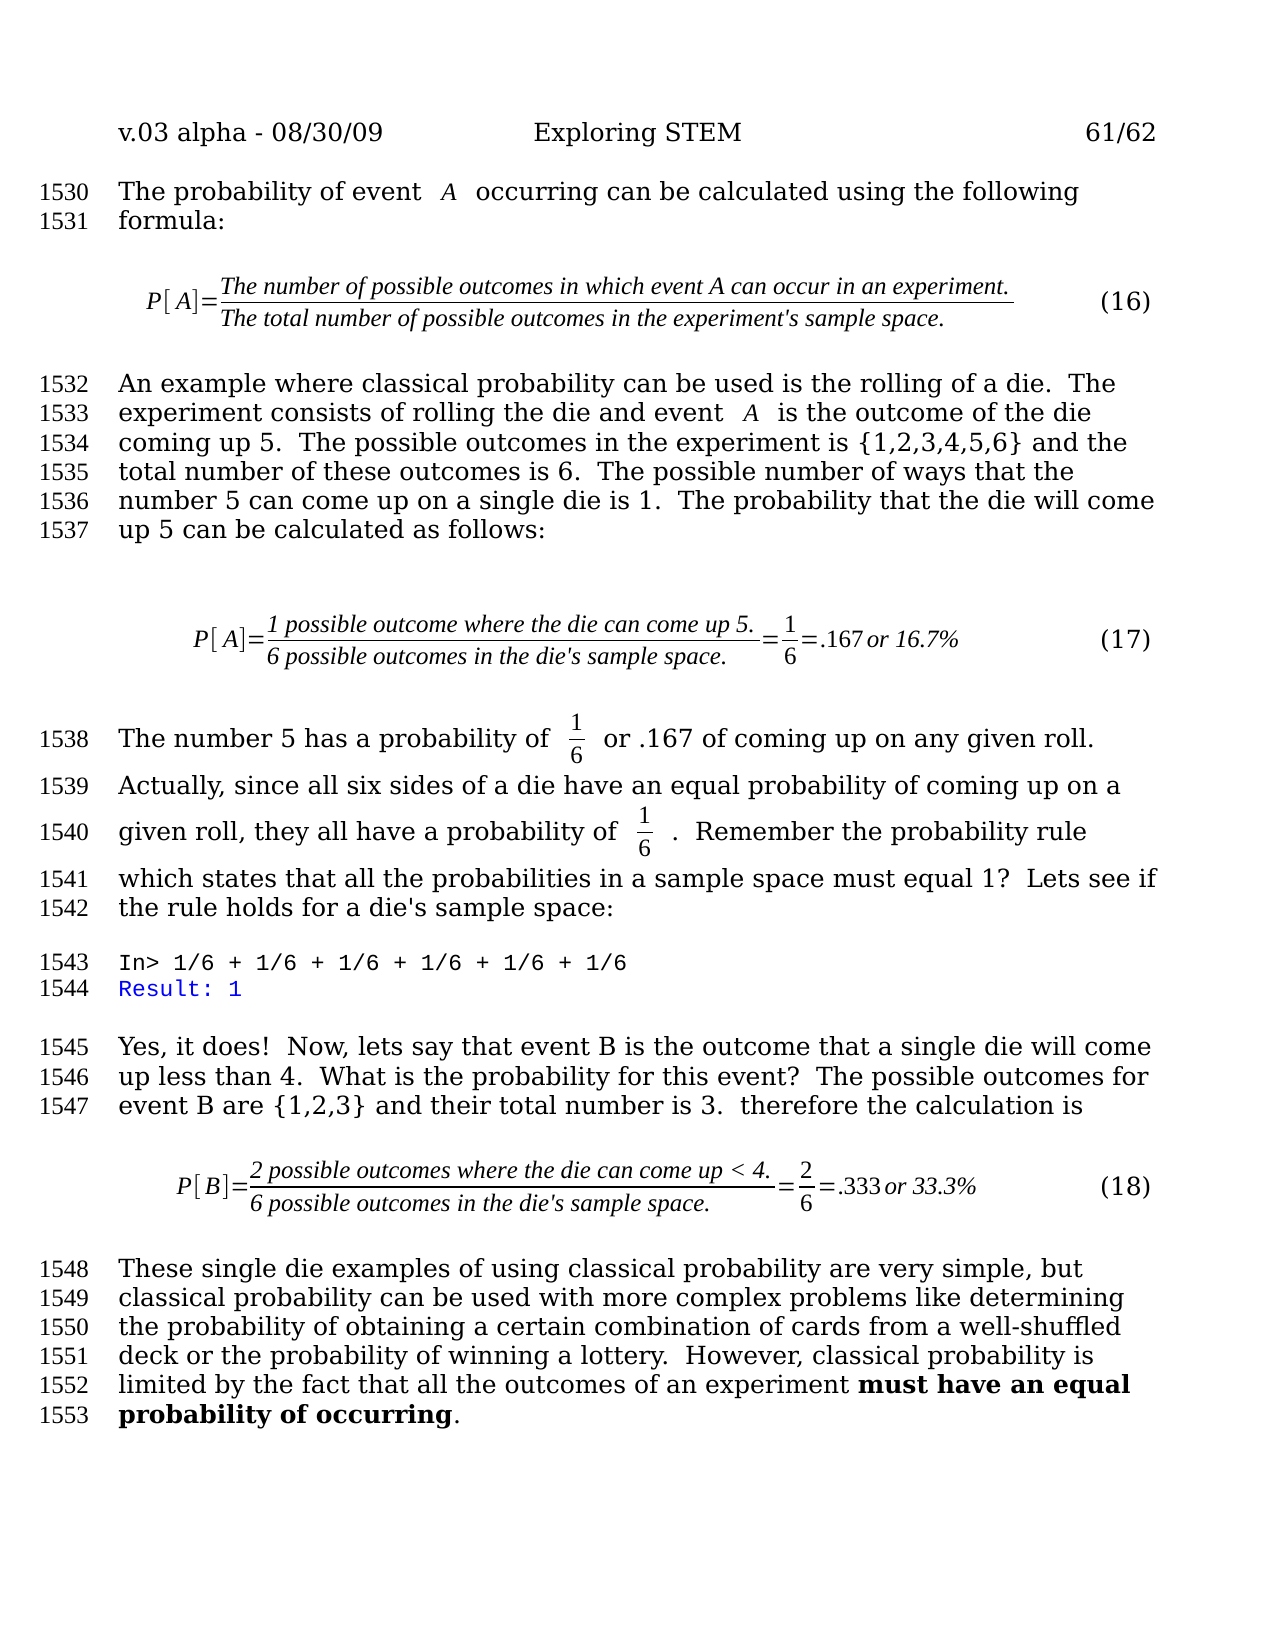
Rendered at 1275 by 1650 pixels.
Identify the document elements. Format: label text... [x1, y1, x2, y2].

text The probability of eventoccurring can be calculated using the following formula: [118, 177, 1157, 236]
table_header (17) [1041, 603, 1157, 678]
table_header [118, 265, 1041, 339]
table_header (16) [1041, 265, 1157, 339]
text In> 1/6 + 1/6 + 1/6 + 1/6 + 1/6 + 1/6 [118, 952, 1157, 977]
text Yes, it does! Now, lets say that event B is the outcome that a single die will come up less than 4. What is the probability for this event? The possible outcomes for event B are {1,2,3} and their total number is 3. therefore the calculation is [118, 1033, 1157, 1120]
text Result: 1 [118, 977, 1157, 1003]
table_header [118, 1149, 1041, 1224]
table_header [118, 603, 1041, 678]
text These single die examples of using classical probability are very simple, but classical probability can be used with more complex problems like determining the probability of obtaining a certain combination of cards from a well-shuffled deck or the probability of winning a lottery. However, classical probability is limited by the fact that all the outcomes of an experiment must have an equal probability of occurring. [118, 1254, 1157, 1429]
text The number 5 has a probability ofor .167 of coming up on any given roll. Actually, since all six sides of a die have an equal probability of coming up on a given roll, they all have a probability of. Remember the probability rule which states that all the probabilities in a sample space must equal 1? Lets see if the rule holds for a die's sample space: [118, 707, 1157, 922]
table_header (18) [1041, 1149, 1157, 1224]
text An example where classical probability can be used is the rolling of a die. The experiment consists of rolling the die and eventis the outcome of the die coming up 5. The possible outcomes in the experiment is {1,2,3,4,5,6} and the total number of these outcomes is 6. The possible number of ways that the number 5 can come up on a single die is 1. The probability that the die will come up 5 can be calculated as follows: [118, 369, 1157, 544]
